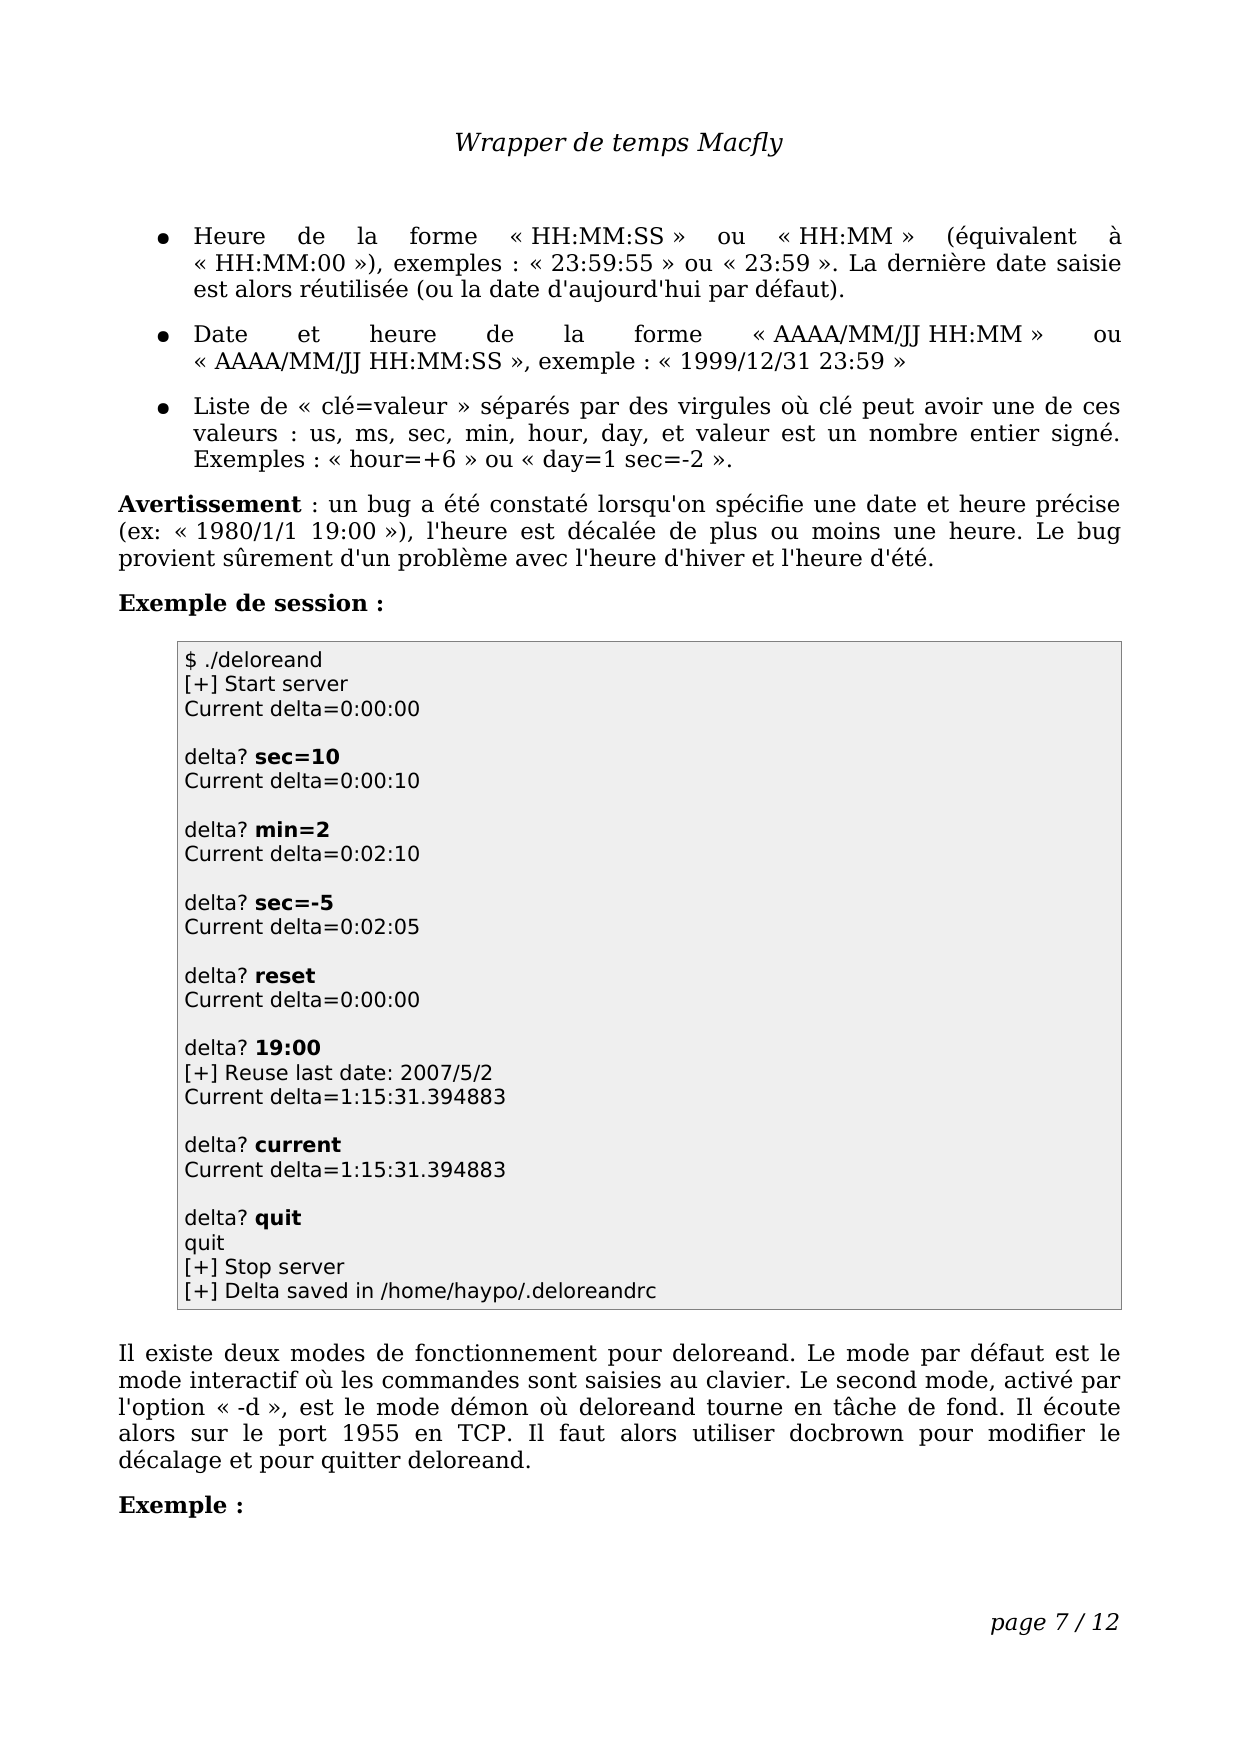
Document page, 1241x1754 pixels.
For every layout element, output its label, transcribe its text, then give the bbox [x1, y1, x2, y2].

list Heure de la forme « HH:MM:SS » ou « HH:MM » (équivalent à « HH:MM:00 »), exemples : « 23:59:55 » ou « 23:59 ». La dernière date saisie est alors réutilisée (ou la date d'aujourd'hui par défaut). [156, 223, 1122, 303]
text Exemple : [118, 1492, 1122, 1519]
list Date et heure de la forme « AAAA/MM/JJ HH:MM » ou « AAAA/MM/JJ HH:MM:SS », exemple : « 1999/12/31 23:59 » [156, 321, 1122, 375]
text Il existe deux modes de fonctionnement pour deloreand. Le mode par défaut est le mode interactif où les commandes sont saisies au clavier. Le second mode, activé par l'option « -d », est le mode démon où deloreand tourne en tâche de fond. Il écoute alors sur le port 1955 en TCP. Il faut alors utiliser docbrown pour modifier le décalage et pour quitter deloreand. [118, 1341, 1122, 1474]
text $ ./deloreand [+] Start server Current delta=0:00:00 delta? sec=10 Current delta=0:00:10 delta? min=2 Current delta=0:02:10 delta? sec=-5 Current delta=0:02:05 delta? reset Current delta=0:00:00 delta? 19:00 [+] Reuse last date: 2007/5/2 Current delta=1:15:31.394883 delta? current Current delta=1:15:31.394883 delta? quit quit [+] Stop server [+] Delta saved in /home/haypo/.deloreandrc [178, 642, 1121, 1309]
text Avertissement : un bug a été constaté lorsqu'on spécifie une date et heure précise (ex: « 1980/1/1 19:00 »), l'heure est décalée de plus ou moins une heure. Le bug provient sûrement d'un problème avec l'heure d'hiver et l'heure d'été. [118, 491, 1122, 572]
text Exemple de session : [118, 590, 1122, 617]
list Liste de « clé=valeur » séparés par des virgules où clé peut avoir une de ces valeurs : us, ms, sec, min, hour, day, et valeur est un nombre entier signé. Exemples : « hour=+6 » ou « day=1 sec=-2 ». [156, 393, 1122, 473]
